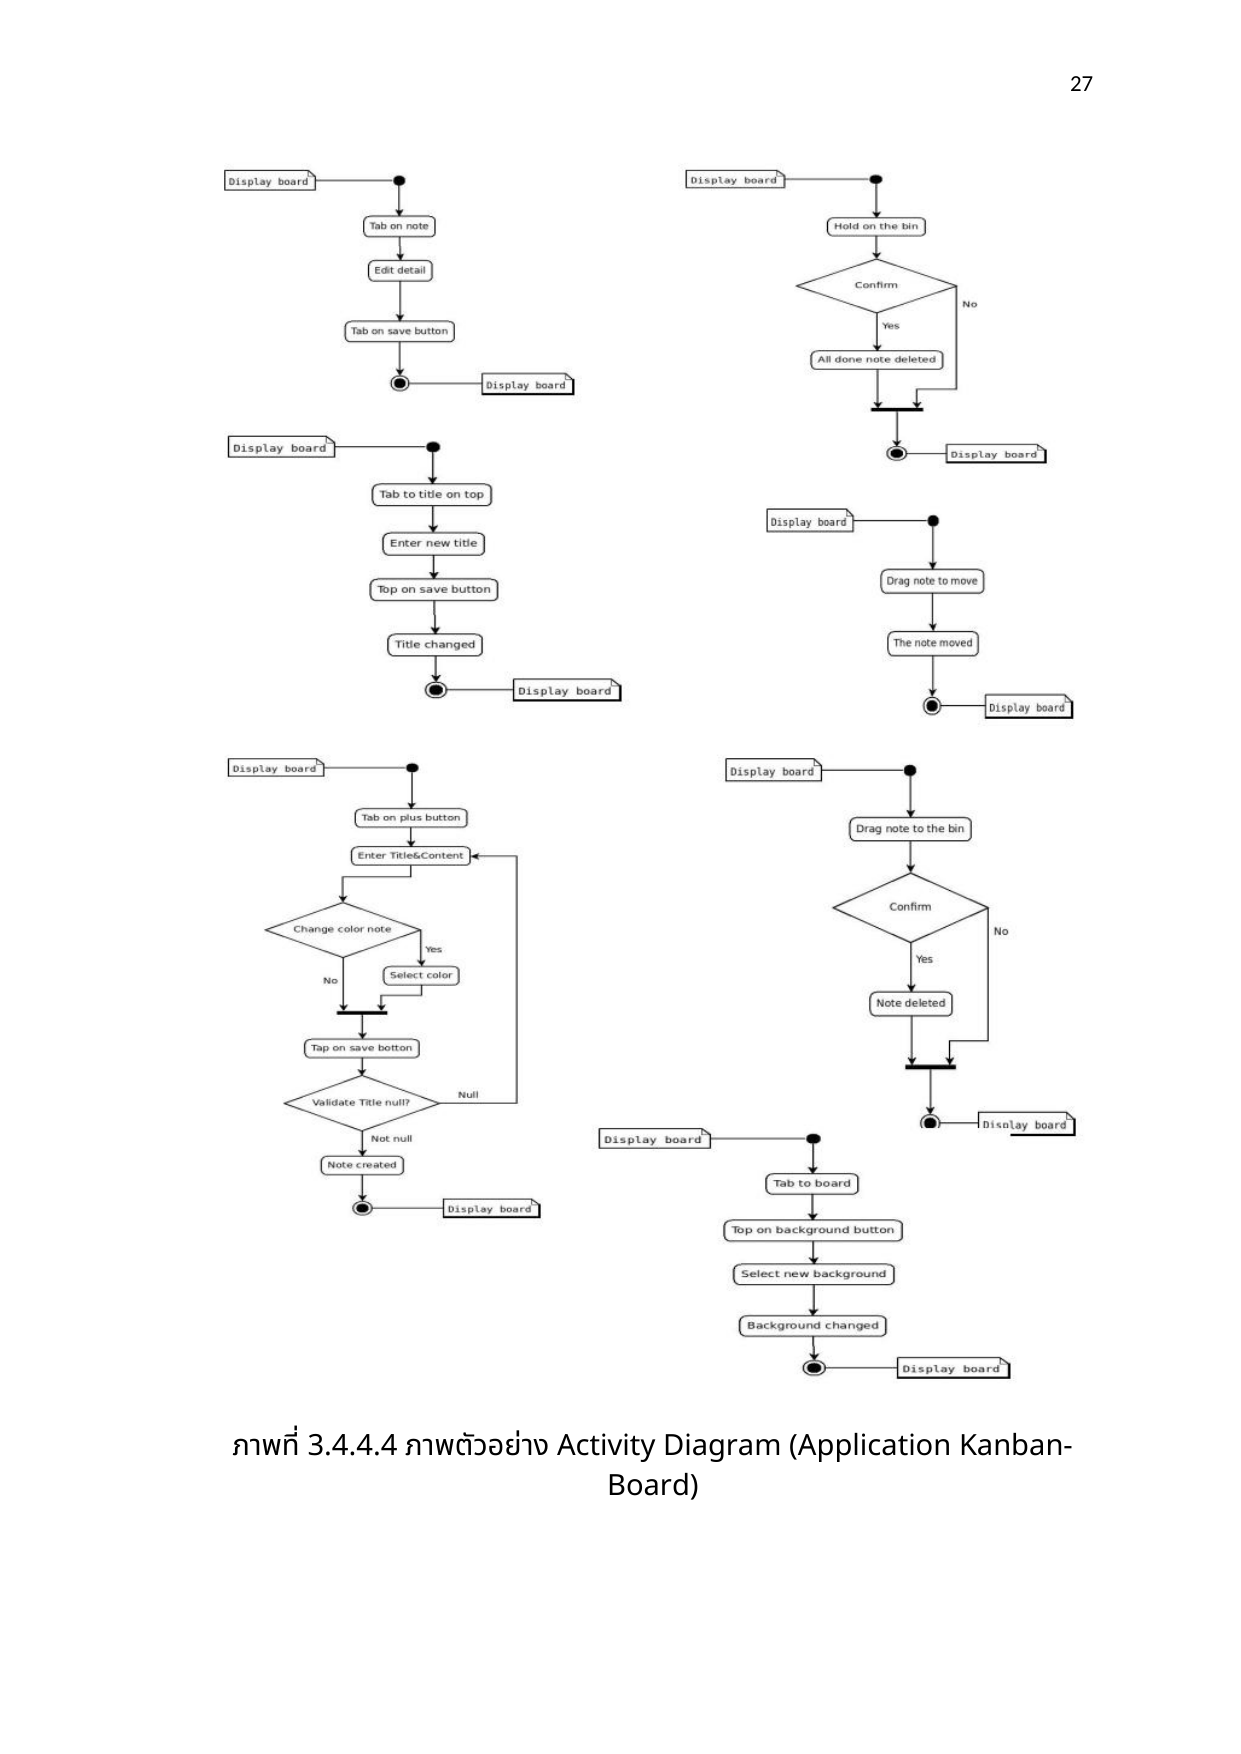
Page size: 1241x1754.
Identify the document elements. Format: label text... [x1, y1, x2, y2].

picture [177, 126, 1135, 1424]
text ภาพที่ 3.4.4.4 ภาพตัวอย่าง Activity Diagram (Application Kanban-Board) [218, 1424, 1087, 1503]
